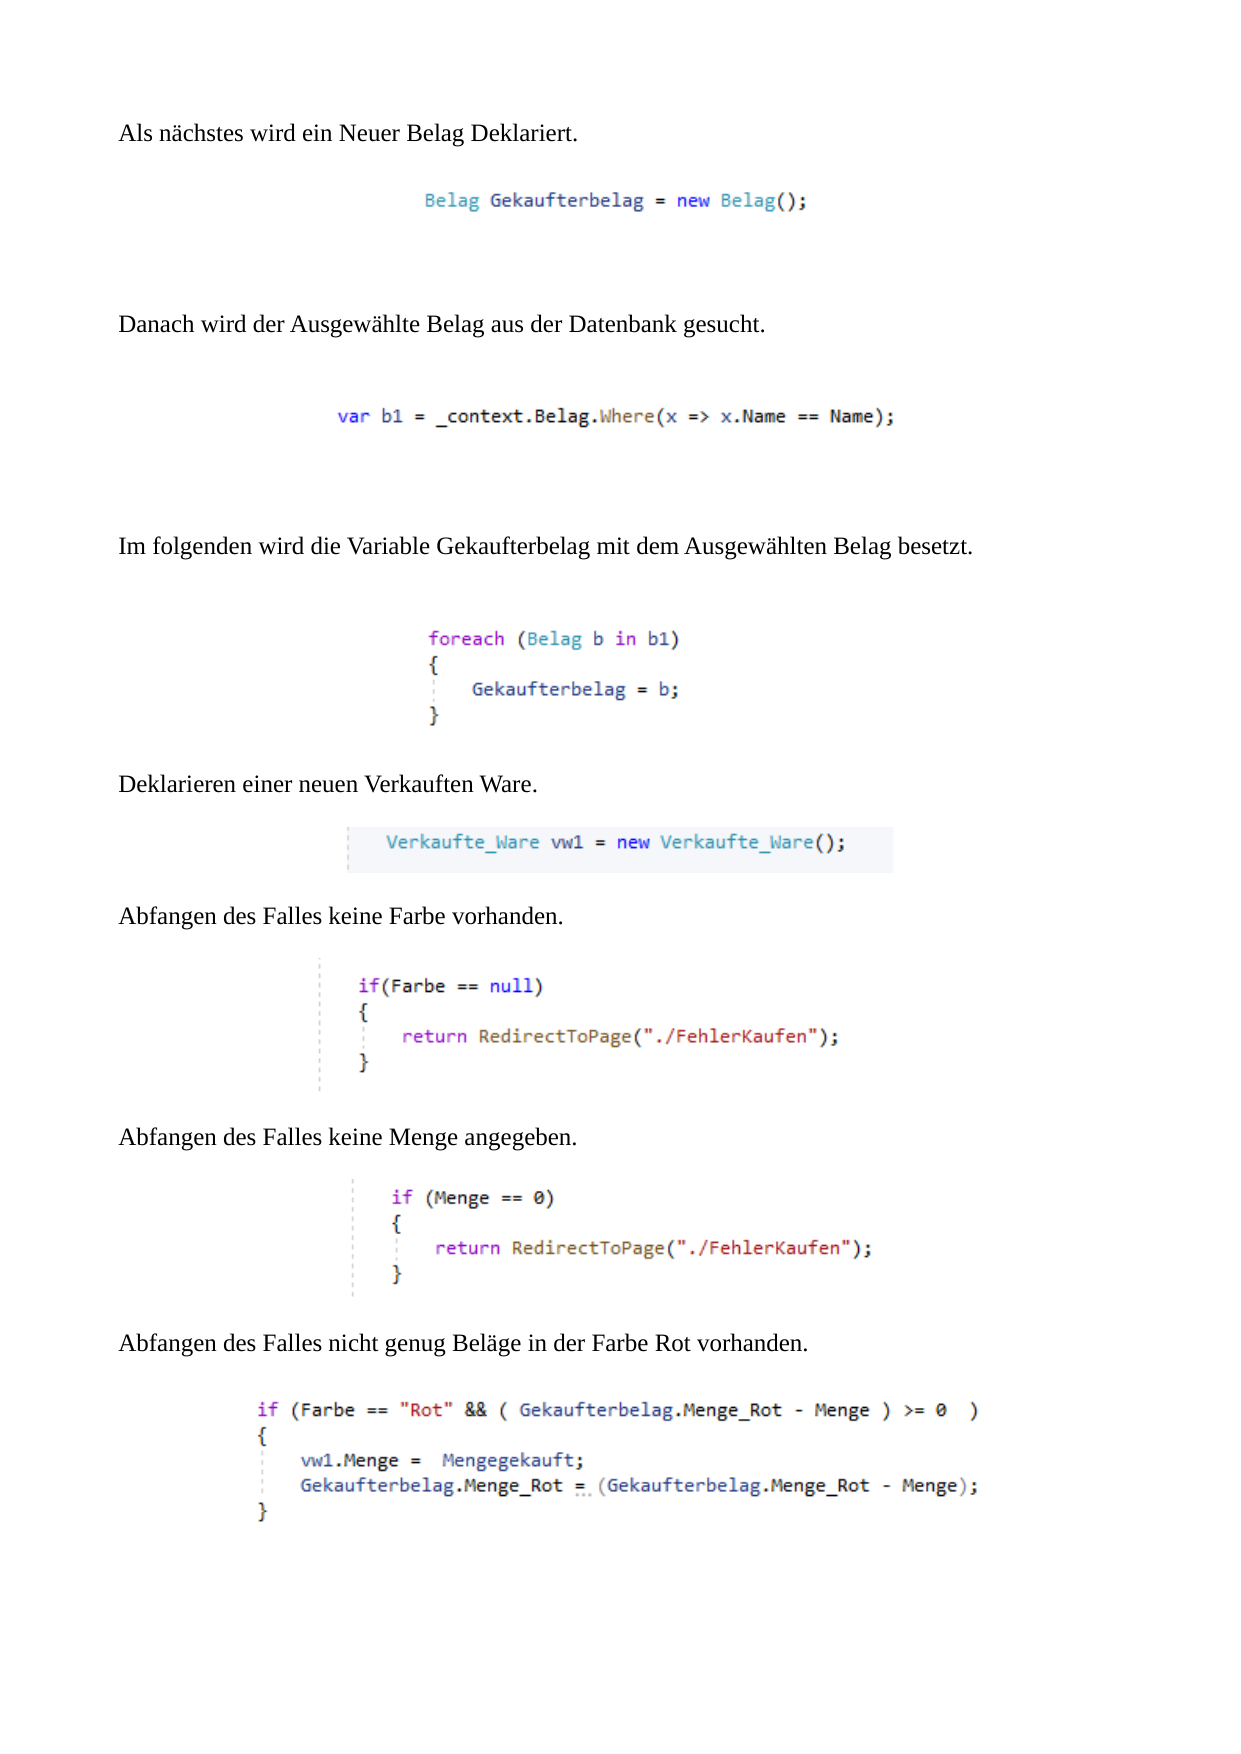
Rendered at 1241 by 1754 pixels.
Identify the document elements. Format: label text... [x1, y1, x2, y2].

text Im folgenden wird die Variable Gekaufterbelag mit dem Ausgewählten Belag besetzt. [118, 531, 1122, 560]
text Danach wird der Ausgewählte Belag aus der Datenbank gesucht. [118, 309, 1122, 337]
picture [346, 827, 894, 873]
text Abfangen des Falles keine Farbe vorhanden. [118, 901, 1122, 930]
picture [346, 1179, 894, 1300]
picture [316, 958, 924, 1093]
picture [308, 395, 932, 445]
picture [405, 617, 745, 743]
text Deklarieren einer neuen Verkauften Ware. [118, 769, 1122, 798]
picture [395, 175, 846, 223]
text Abfangen des Falles keine Menge angegeben. [118, 1122, 1122, 1150]
text Abfangen des Falles nicht genug Beläge in der Farbe Rot vorhanden. [118, 1328, 1122, 1357]
picture [232, 1385, 1008, 1528]
text Als nächstes wird ein Neuer Belag Deklariert. [118, 118, 1122, 147]
